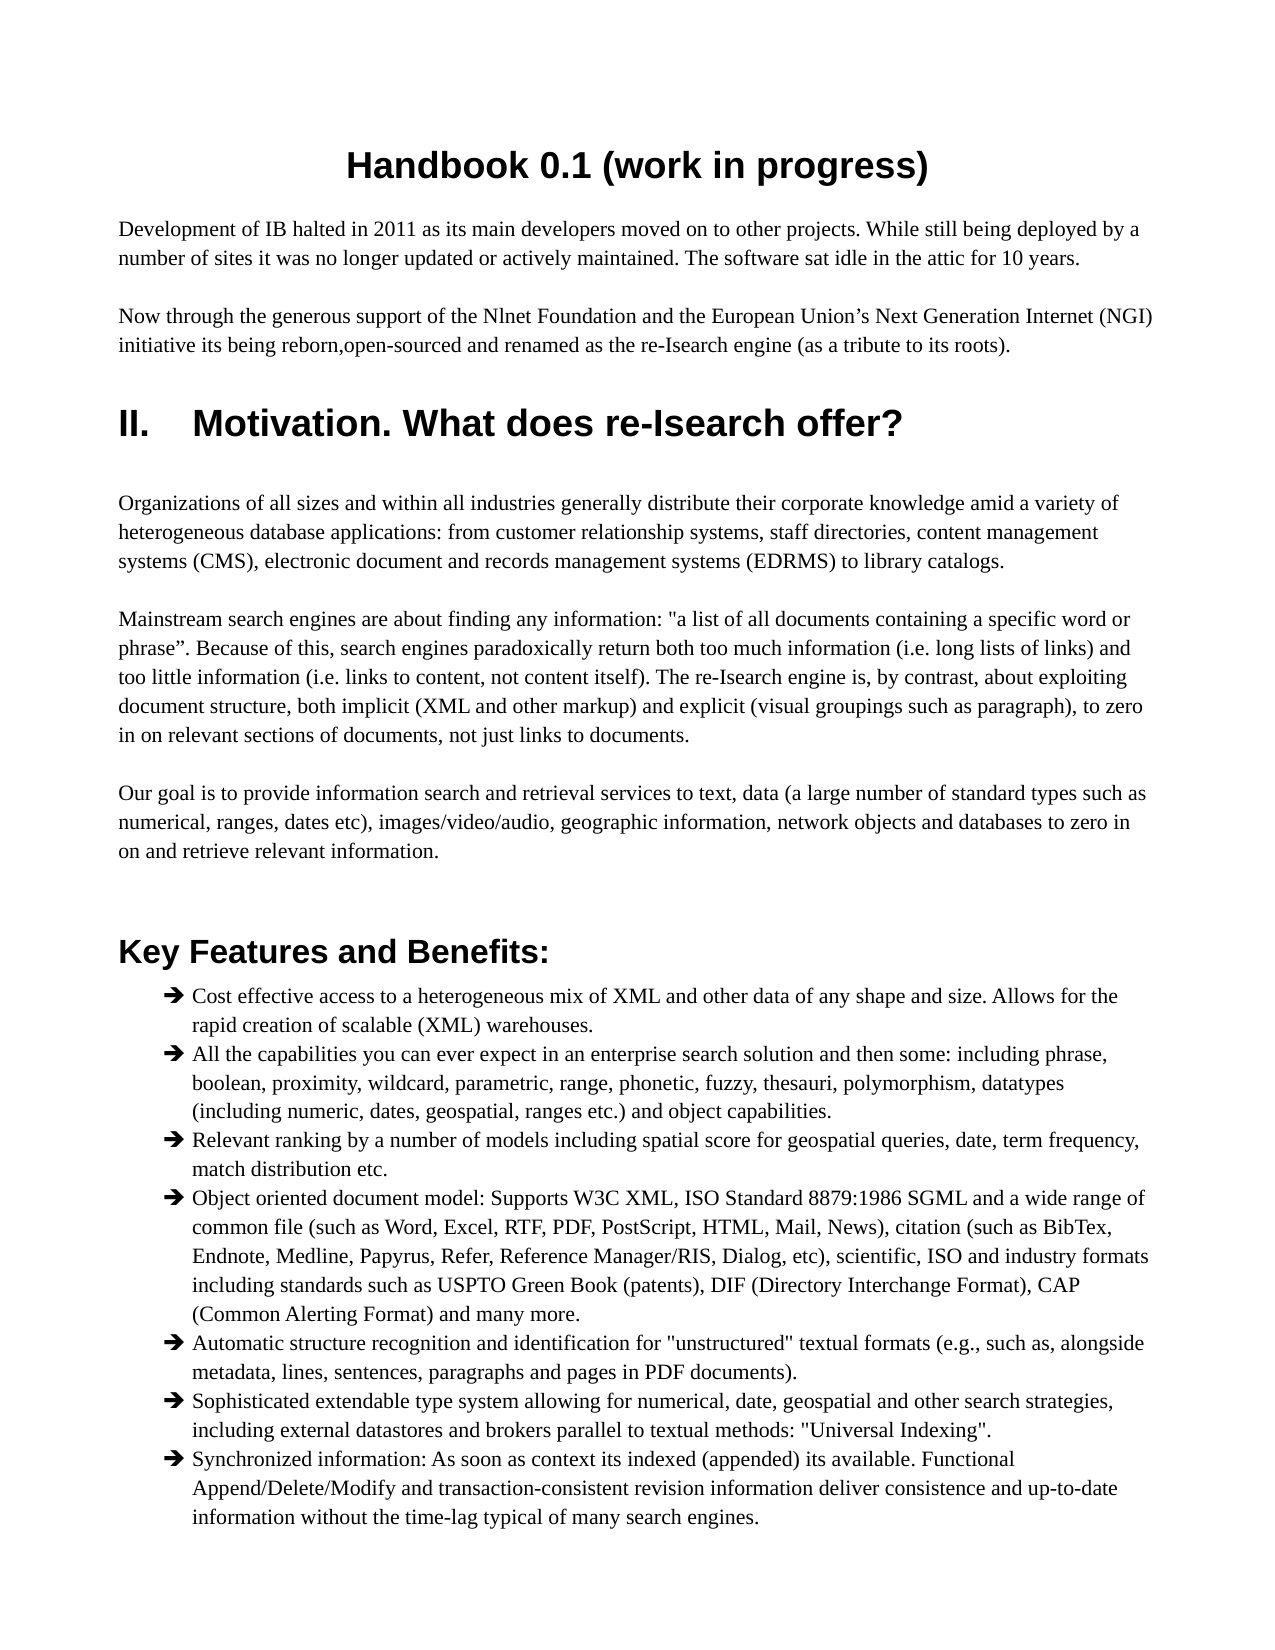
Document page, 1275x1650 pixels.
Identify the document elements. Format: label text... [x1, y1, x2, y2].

text Mainstream search engines are about finding any information: "a list of all documents containing a specific word or phrase”. Because of this, search engines paradoxically return both too much information (i.e. long lists of links) and too little information (i.e. links to content, not content itself). The re-Isearch engine is, by contrast, about exploiting document structure, both implicit (XML and other markup) and explicit (visual groupings such as paragraph), to zero in on relevant sections of documents, not just links to documents. [118, 606, 1157, 747]
list Sophisticated extendable type system allowing for numerical, date, geospatial and other search strategies, including external datastores and brokers parallel to textual methods: "Universal Indexing". [162, 1388, 1157, 1442]
list Cost effective access to a heterogeneous mix of XML and other data of any shape and size. Allows for the rapid creation of scalable (XML) warehouses. [162, 983, 1157, 1037]
text Now through the generous support of the Nlnet Foundation and the European Union’s Next Generation Internet (NGI) initiative its being reborn,open-sourced and renamed as the re-Isearch engine (as a tribute to its roots). [118, 303, 1157, 357]
list Relevant ranking by a number of models including spatial score for geospatial queries, date, term frequency, match distribution etc. [162, 1127, 1157, 1182]
text Development of IB halted in 2011 as its main developers moved on to other projects. While still being deployed by a number of sites it was no longer updated or actively maintained. The software sat idle in the attic for 10 years. [118, 216, 1157, 270]
subtitle Motivation. What does re-Isearch offer? [118, 401, 1157, 444]
subtitle Key Features and Benefits: [118, 931, 1157, 970]
list All the capabilities you can ever expect in an enterprise search solution and then some: including phrase, boolean, proximity, wildcard, parametric, range, phonetic, fuzzy, thesauri, polymorphism, datatypes (including numeric, dates, geospatial, ranges etc.) and object capabilities. [162, 1041, 1157, 1124]
list Synchronized information: As soon as context its indexed (appended) its available. Functional Append/Delete/Modify and transaction-consistent revision information deliver consistence and up-to-date information without the time-lag typical of many search engines. [162, 1446, 1157, 1529]
list Automatic structure recognition and identification for "unstructured" textual formats (e.g., such as, alongside metadata, lines, sentences, paragraphs and pages in PDF documents). [162, 1330, 1157, 1384]
text Our goal is to provide information search and retrieval services to text, data (a large number of standard types such as numerical, ranges, dates etc), images/video/audio, geographic information, network objects and databases to zero in on and retrieve relevant information. [118, 780, 1157, 863]
text Organizations of all sizes and within all industries generally distribute their corporate knowledge amid a variety of heterogeneous database applications: from customer relationship systems, staff directories, content management systems (CMS), electronic document and records management systems (EDRMS) to library catalogs. [118, 490, 1157, 573]
list Object oriented document model: Supports W3C XML, ISO Standard 8879:1986 SGML and a wide range of common file (such as Word, Excel, RTF, PDF, PostScript, HTML, Mail, News), citation (such as BibTex, Endnote, Medline, Papyrus, Refer, Reference Manager/RIS, Dialog, etc), scientific, ISO and industry formats including standards such as USPTO Green Book (patents), DIF (Directory Interchange Format), CAP (Common Alerting Format) and many more. [162, 1185, 1157, 1326]
